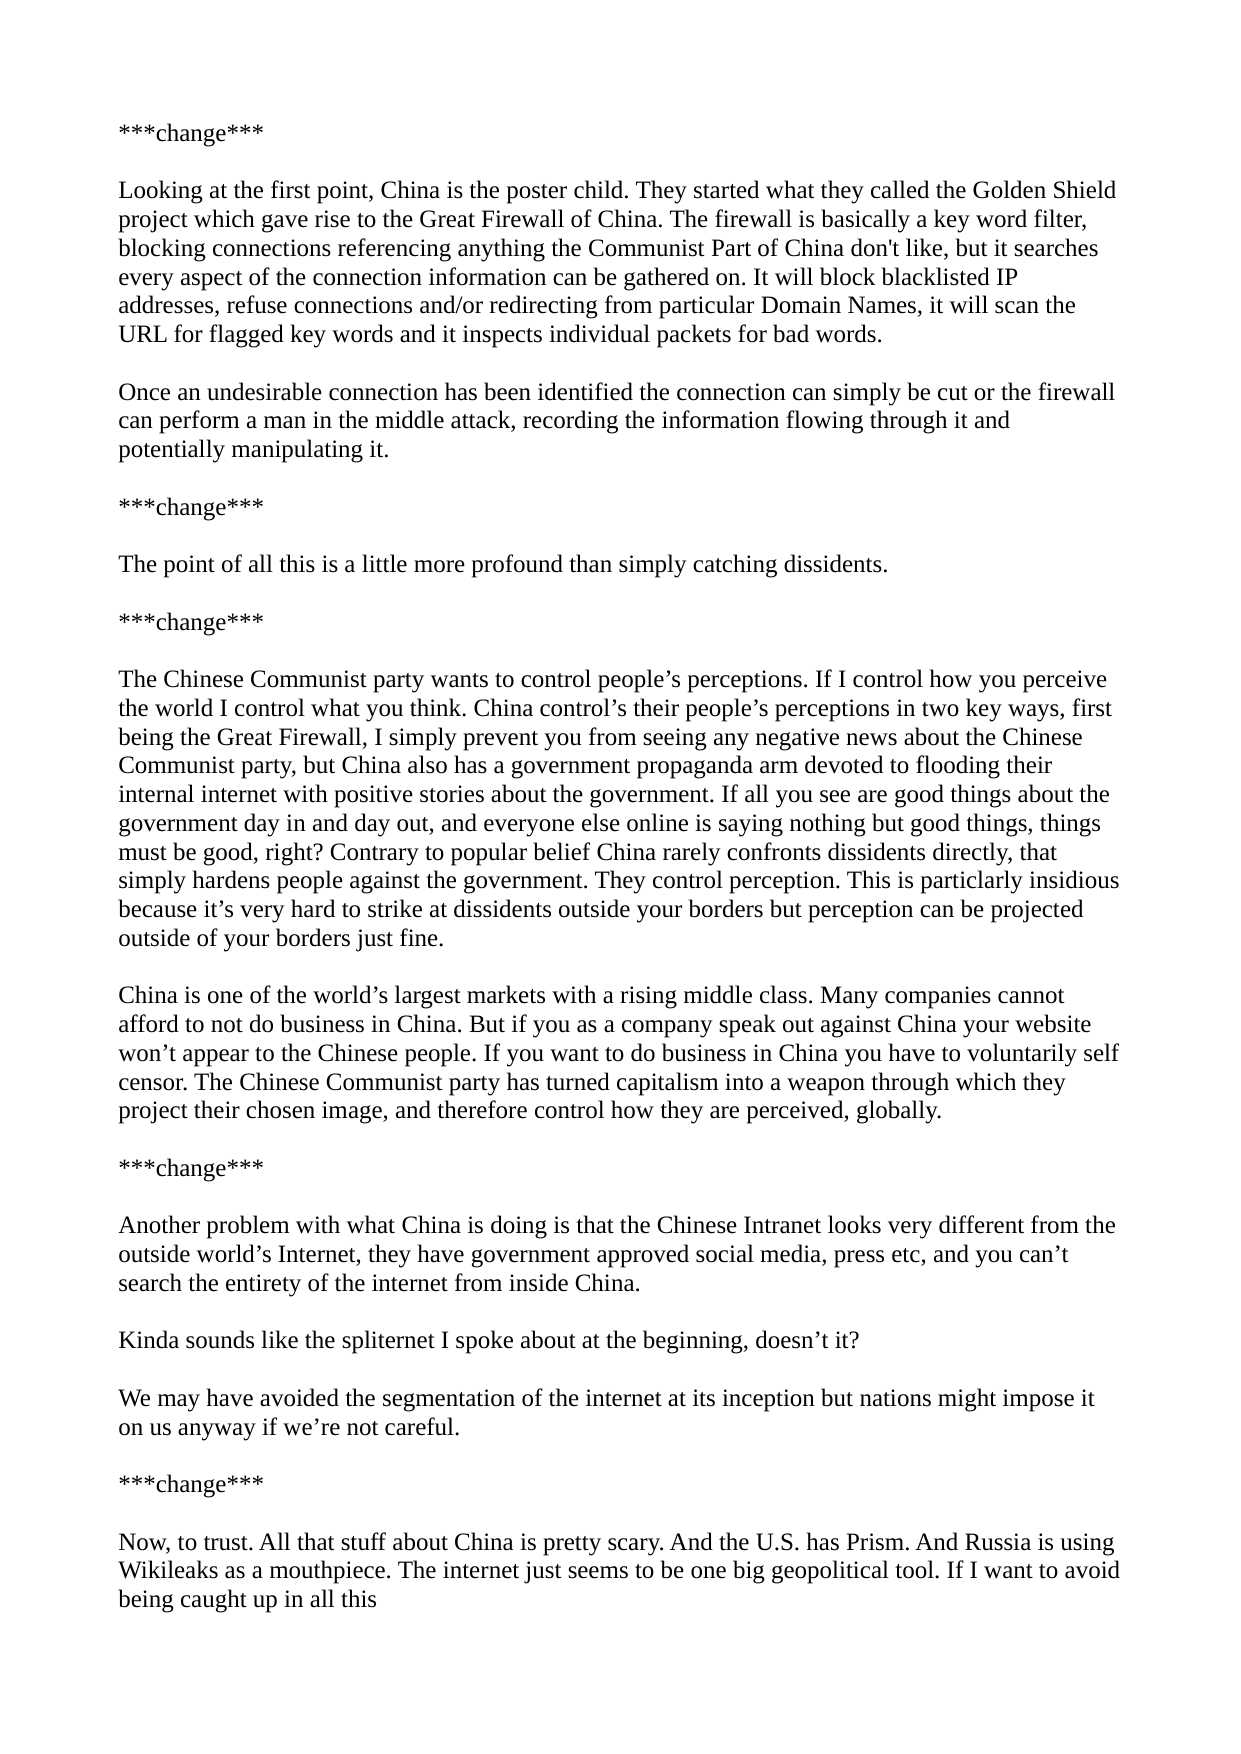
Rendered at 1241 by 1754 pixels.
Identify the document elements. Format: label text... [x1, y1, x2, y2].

text Looking at the first point, China is the poster child. They started what they called the Golden Shield project which gave rise to the Great Firewall of China. The firewall is basically a key word filter, blocking connections referencing anything the Communist Part of China don't like, but it searches every aspect of the connection information can be gathered on. It will block blacklisted IP addresses, refuse connections and/or redirecting from particular Domain Names, it will scan the URL for flagged key words and it inspects individual packets for bad words. [118, 176, 1122, 348]
text ***change*** [118, 607, 1122, 636]
text ***change*** [118, 118, 1122, 147]
text Kinda sounds like the spliternet I spoke about at the beginning, doesn’t it? [118, 1326, 1122, 1354]
text The Chinese Communist party wants to control people’s perceptions. If I control how you perceive the world I control what you think. China control’s their people’s perceptions in two key ways, first being the Great Firewall, I simply prevent you from seeing any negative news about the Chinese Communist party, but China also has a government propaganda arm devoted to flooding their internal internet with positive stories about the government. If all you see are good things about the government day in and day out, and everyone else online is saying nothing but good things, things must be good, right? Contrary to popular belief China rarely confronts dissidents directly, that simply hardens people against the government. They control perception. This is particlarly insidious because it’s very hard to strike at dissidents outside your borders but perception can be projected outside of your borders just fine. [118, 664, 1122, 952]
text The point of all this is a little more profound than simply catching dissidents. [118, 549, 1122, 578]
text ***change*** [118, 1153, 1122, 1182]
text Now, to trust. All that stuff about China is pretty scary. And the U.S. has Prism. And Russia is using Wikileaks as a mouthpiece. The internet just seems to be one big geopolitical tool. If I want to avoid being caught up in all this [118, 1527, 1122, 1613]
text We may have avoided the segmentation of the internet at its inception but nations might impose it on us anyway if we’re not careful. [118, 1383, 1122, 1441]
text Another problem with what China is doing is that the Chinese Intranet looks very different from the outside world’s Internet, they have government approved social media, press etc, and you can’t search the entirety of the internet from inside China. [118, 1211, 1122, 1297]
text Once an undesirable connection has been identified the connection can simply be cut or the firewall can perform a man in the middle attack, recording the information flowing through it and potentially manipulating it. [118, 377, 1122, 463]
text China is one of the world’s largest markets with a rising middle class. Many companies cannot afford to not do business in China. But if you as a company speak out against China your website won’t appear to the Chinese people. If you want to do business in China you have to voluntarily self censor. The Chinese Communist party has turned capitalism into a weapon through which they project their chosen image, and therefore control how they are perceived, globally. [118, 981, 1122, 1124]
text ***change*** [118, 492, 1122, 521]
text ***change*** [118, 1469, 1122, 1498]
